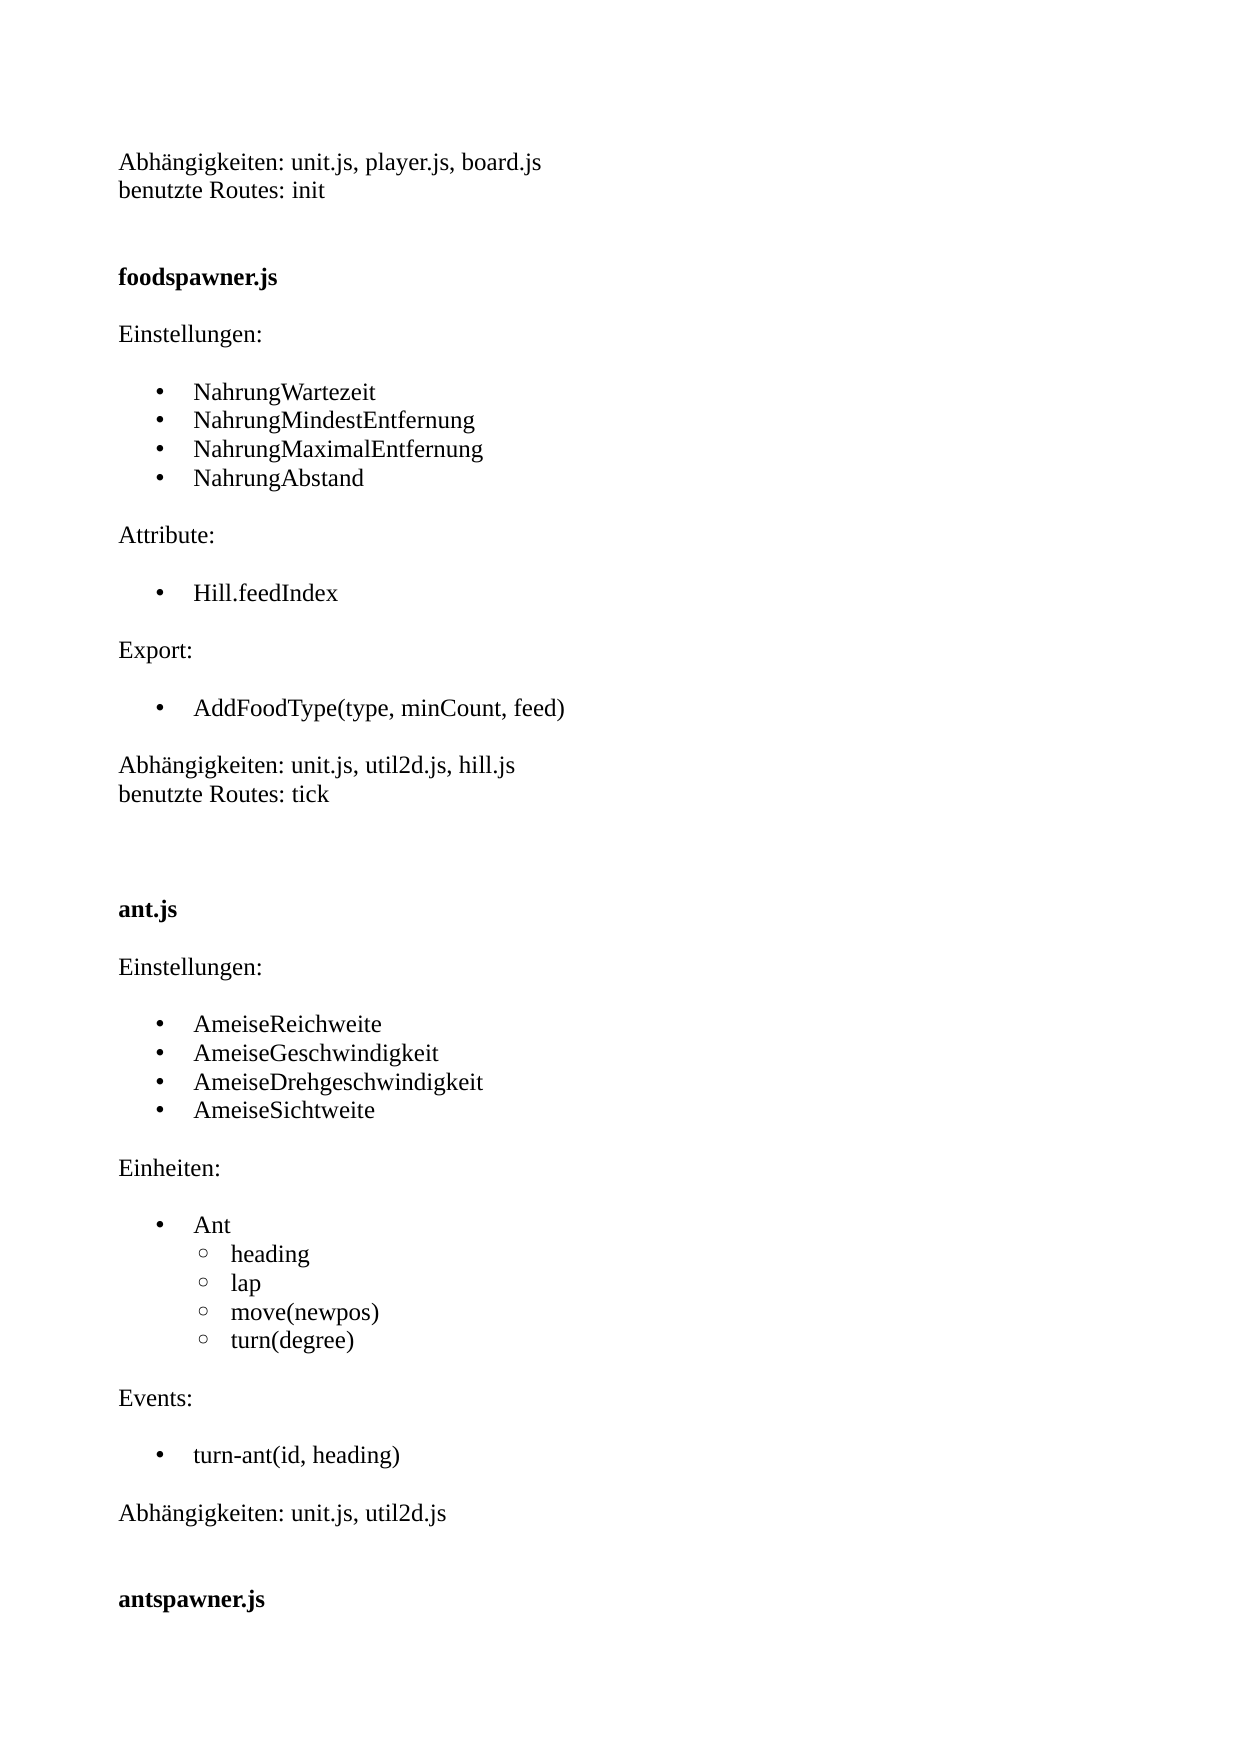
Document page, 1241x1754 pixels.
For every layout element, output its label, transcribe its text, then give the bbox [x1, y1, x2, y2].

list turn(degree) [193, 1326, 1122, 1354]
list AmeiseGeschwindigkeit [156, 1038, 1122, 1067]
list lap [193, 1268, 1122, 1297]
text ant.js [118, 894, 1122, 923]
list NahrungMindestEntfernung [156, 406, 1122, 434]
text Einstellungen: [118, 319, 1122, 348]
list Hill.feedIndex [156, 578, 1122, 607]
text Einstellungen: [118, 952, 1122, 981]
list NahrungMaximalEntfernung [156, 434, 1122, 463]
text Events: [118, 1383, 1122, 1412]
list heading [193, 1239, 1122, 1268]
text Abhängigkeiten: unit.js, util2d.js [118, 1498, 1122, 1527]
list AddFoodType(type, minCount, feed) [156, 693, 1122, 722]
text Einheiten: [118, 1153, 1122, 1182]
text Attribute: [118, 521, 1122, 549]
text Abhängigkeiten: unit.js, player.js, board.js [118, 147, 1122, 176]
text Abhängigkeiten: unit.js, util2d.js, hill.js [118, 751, 1122, 779]
list AmeiseReichweite [156, 1009, 1122, 1038]
list Ant [156, 1211, 1122, 1239]
text Export: [118, 636, 1122, 664]
list AmeiseDrehgeschwindigkeit [156, 1067, 1122, 1096]
list AmeiseSichtweite [156, 1096, 1122, 1124]
list move(newpos) [193, 1297, 1122, 1326]
text foodspawner.js [118, 262, 1122, 291]
list turn-ant(id, heading) [156, 1441, 1122, 1469]
list NahrungWartezeit [156, 377, 1122, 406]
list NahrungAbstand [156, 463, 1122, 492]
text antspawner.js [118, 1584, 1122, 1613]
text benutzte Routes: init [118, 176, 1122, 204]
text benutzte Routes: tick [118, 779, 1122, 808]
